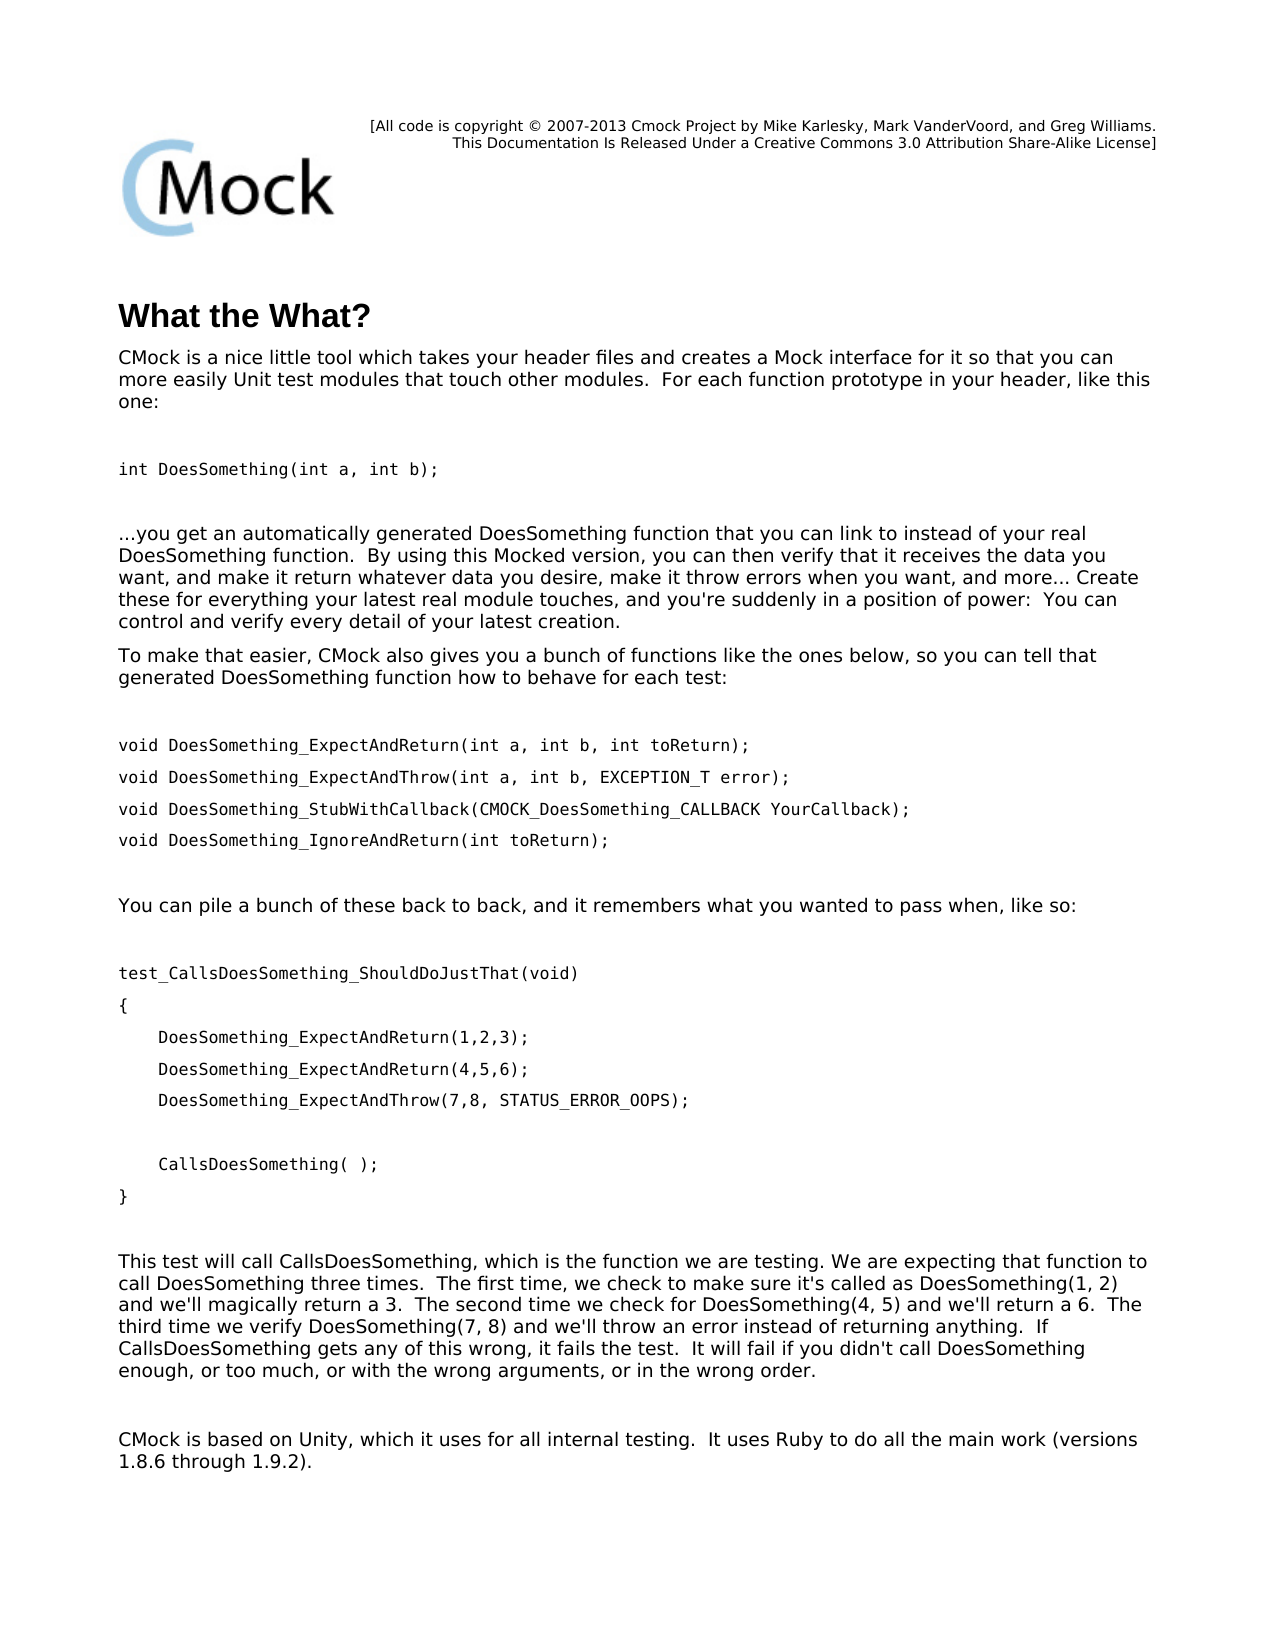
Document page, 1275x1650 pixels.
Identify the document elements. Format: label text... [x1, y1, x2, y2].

text CMock is a nice little tool which takes your header files and creates a Mock interface for it so that you can more easily Unit test modules that touch other modules. For each function prototype in your header, like this one: [118, 347, 1157, 413]
text test_CallsDoesSomething_ShouldDoJustThat(void) [118, 964, 1157, 983]
text void DoesSomething_StubWithCallback(CMOCK_DoesSomething_CALLBACK YourCallback); [118, 799, 1157, 819]
text DoesSomething_ExpectAndThrow(7,8, STATUS_ERROR_OOPS); [118, 1091, 1157, 1111]
text } [118, 1187, 1157, 1206]
text void DoesSomething_IgnoreAndReturn(int toReturn); [118, 831, 1157, 851]
text void DoesSomething_ExpectAndReturn(int a, int b, int toReturn); [118, 736, 1157, 755]
text This Documentation Is Released Under a Creative Commons 3.0 Attribution Share-Alike License] [335, 135, 1157, 152]
text void DoesSomething_ExpectAndThrow(int a, int b, EXCEPTION_T error); [118, 768, 1157, 787]
text To make that easier, CMock also gives you a bunch of functions like the ones below, so you can tell that generated DoesSomething function how to behave for each test: [118, 645, 1157, 689]
text This test will call CallsDoesSomething, which is the function we are testing. We are expecting that function to call DoesSomething three times. The first time, we check to make sure it's called as DoesSomething(1, 2) and we'll magically return a 3. The second time we check for DoesSomething(4, 5) and we'll return a 6. The third time we verify DoesSomething(7, 8) and we'll throw an error instead of returning anything. If CallsDoesSomething gets any of this wrong, it fails the test. It will fail if you didn't call DoesSomething enough, or too much, or with the wrong arguments, or in the wrong order. [118, 1251, 1157, 1382]
text CallsDoesSomething( ); [118, 1155, 1157, 1174]
text CMock is based on Unity, which it uses for all internal testing. It uses Ruby to do all the main work (versions 1.8.6 through 1.9.2). [118, 1429, 1157, 1473]
subtitle What the What? [118, 296, 1157, 334]
picture [118, 118, 335, 271]
text int DoesSomething(int a, int b); [118, 459, 1157, 479]
text ...you get an automatically generated DoesSomething function that you can link to instead of your real DoesSomething function. By using this Mocked version, you can then verify that it receives the data you want, and make it return whatever data you desire, make it throw errors when you want, and more... Create these for everything your latest real module touches, and you're suddenly in a position of power: You can control and verify every detail of your latest creation. [118, 523, 1157, 633]
text [All code is copyright © 2007-2013 Cmock Project by Mike Karlesky, Mark VanderVoord, and Greg Williams. [335, 118, 1157, 135]
text DoesSomething_ExpectAndReturn(1,2,3); [118, 1028, 1157, 1047]
text { [118, 996, 1157, 1015]
text DoesSomething_ExpectAndReturn(4,5,6); [118, 1059, 1157, 1079]
text You can pile a bunch of these back to back, and it remembers what you wanted to pass when, like so: [118, 895, 1157, 917]
